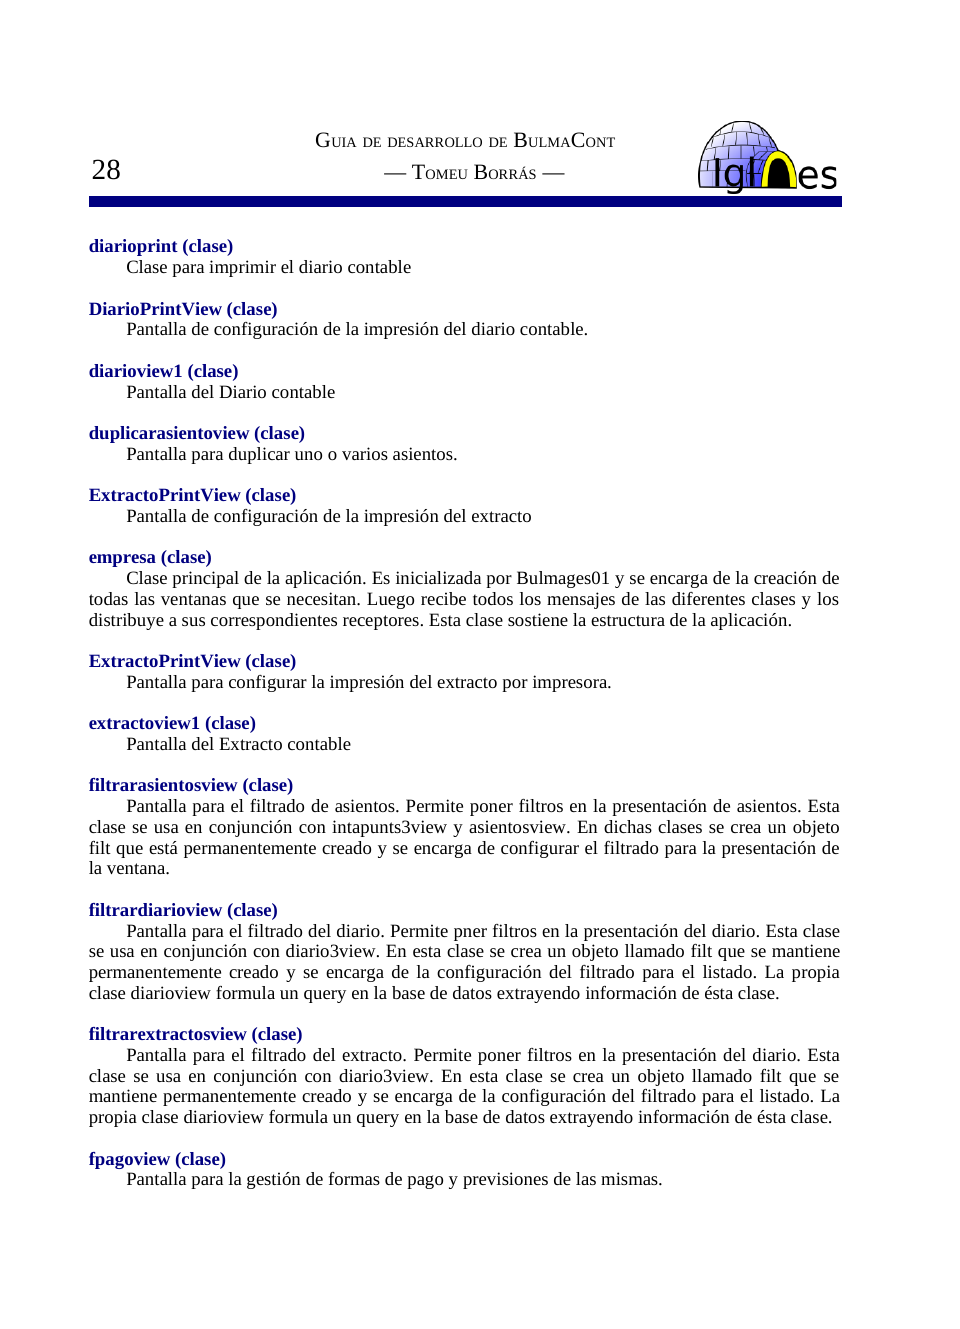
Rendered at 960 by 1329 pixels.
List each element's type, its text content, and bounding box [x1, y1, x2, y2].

text ExtractoPrintView (clase) [88, 651, 842, 671]
text filtrarasientosview (clase) [88, 775, 842, 796]
text diarioprint (clase) [88, 236, 842, 257]
text extractoview1 (clase) [88, 713, 842, 734]
text Pantalla para duplicar uno o varios asientos. [88, 443, 842, 464]
text Pantalla para el filtrado del diario. Permite pner filtros en la presentación del diario. Esta clase se usa en conjunción con diario3view. En esta clase se crea un objeto llamado filt que se mantiene permanentemente creado y se encarga de la configuración del filtrado para el listado. La propia clase diarioview formula un query en la base de datos extrayendo información de ésta clase. [88, 920, 842, 1003]
text Clase para imprimir el diario contable [88, 257, 842, 278]
text Pantalla para la gestión de formas de pago y previsiones de las mismas. [88, 1169, 842, 1190]
text fpagoview (clase) [88, 1148, 842, 1169]
text filtrarextractosview (clase) [88, 1024, 842, 1044]
picture [698, 121, 837, 194]
text diarioview1 (clase) [88, 361, 842, 381]
text filtrardiarioview (clase) [88, 899, 842, 920]
text duplicarasientoview (clase) [88, 423, 842, 443]
text Pantalla para el filtrado del extracto. Permite poner filtros en la presentación del diario. Esta clase se usa en conjunción con diario3view. En esta clase se crea un objeto llamado filt que se mantiene permanentemente creado y se encarga de la configuración del filtrado para el listado. La propia clase diarioview formula un query en la base de datos extrayendo información de ésta clase. [88, 1044, 842, 1127]
text empresa (clase) [88, 547, 842, 568]
text Pantalla de configuración de la impresión del diario contable. [88, 319, 842, 340]
text Pantalla para el filtrado de asientos. Permite poner filtros en la presentación de asientos. Esta clase se usa en conjunción con intapunts3view y asientosview. En dichas clases se crea un objeto filt que está permanentemente creado y se encarga de configurar el filtrado para la presentación de la ventana. [88, 796, 842, 879]
text Pantalla de configuración de la impresión del extracto [88, 506, 842, 526]
text Clase principal de la aplicación. Es inicializada por Bulmages01 y se encarga de la creación de todas las ventanas que se necesitan. Luego recibe todos los mensajes de las diferentes clases y los distribuye a sus correspondientes receptores. Esta clase sostiene la estructura de la aplicación. [88, 568, 842, 630]
text Pantalla del Diario contable [88, 381, 842, 402]
text Pantalla del Extracto contable [88, 734, 842, 754]
text ExtractoPrintView (clase) [88, 485, 842, 506]
text Pantalla para configurar la impresión del extracto por impresora. [88, 671, 842, 692]
text DiarioPrintView (clase) [88, 298, 842, 319]
